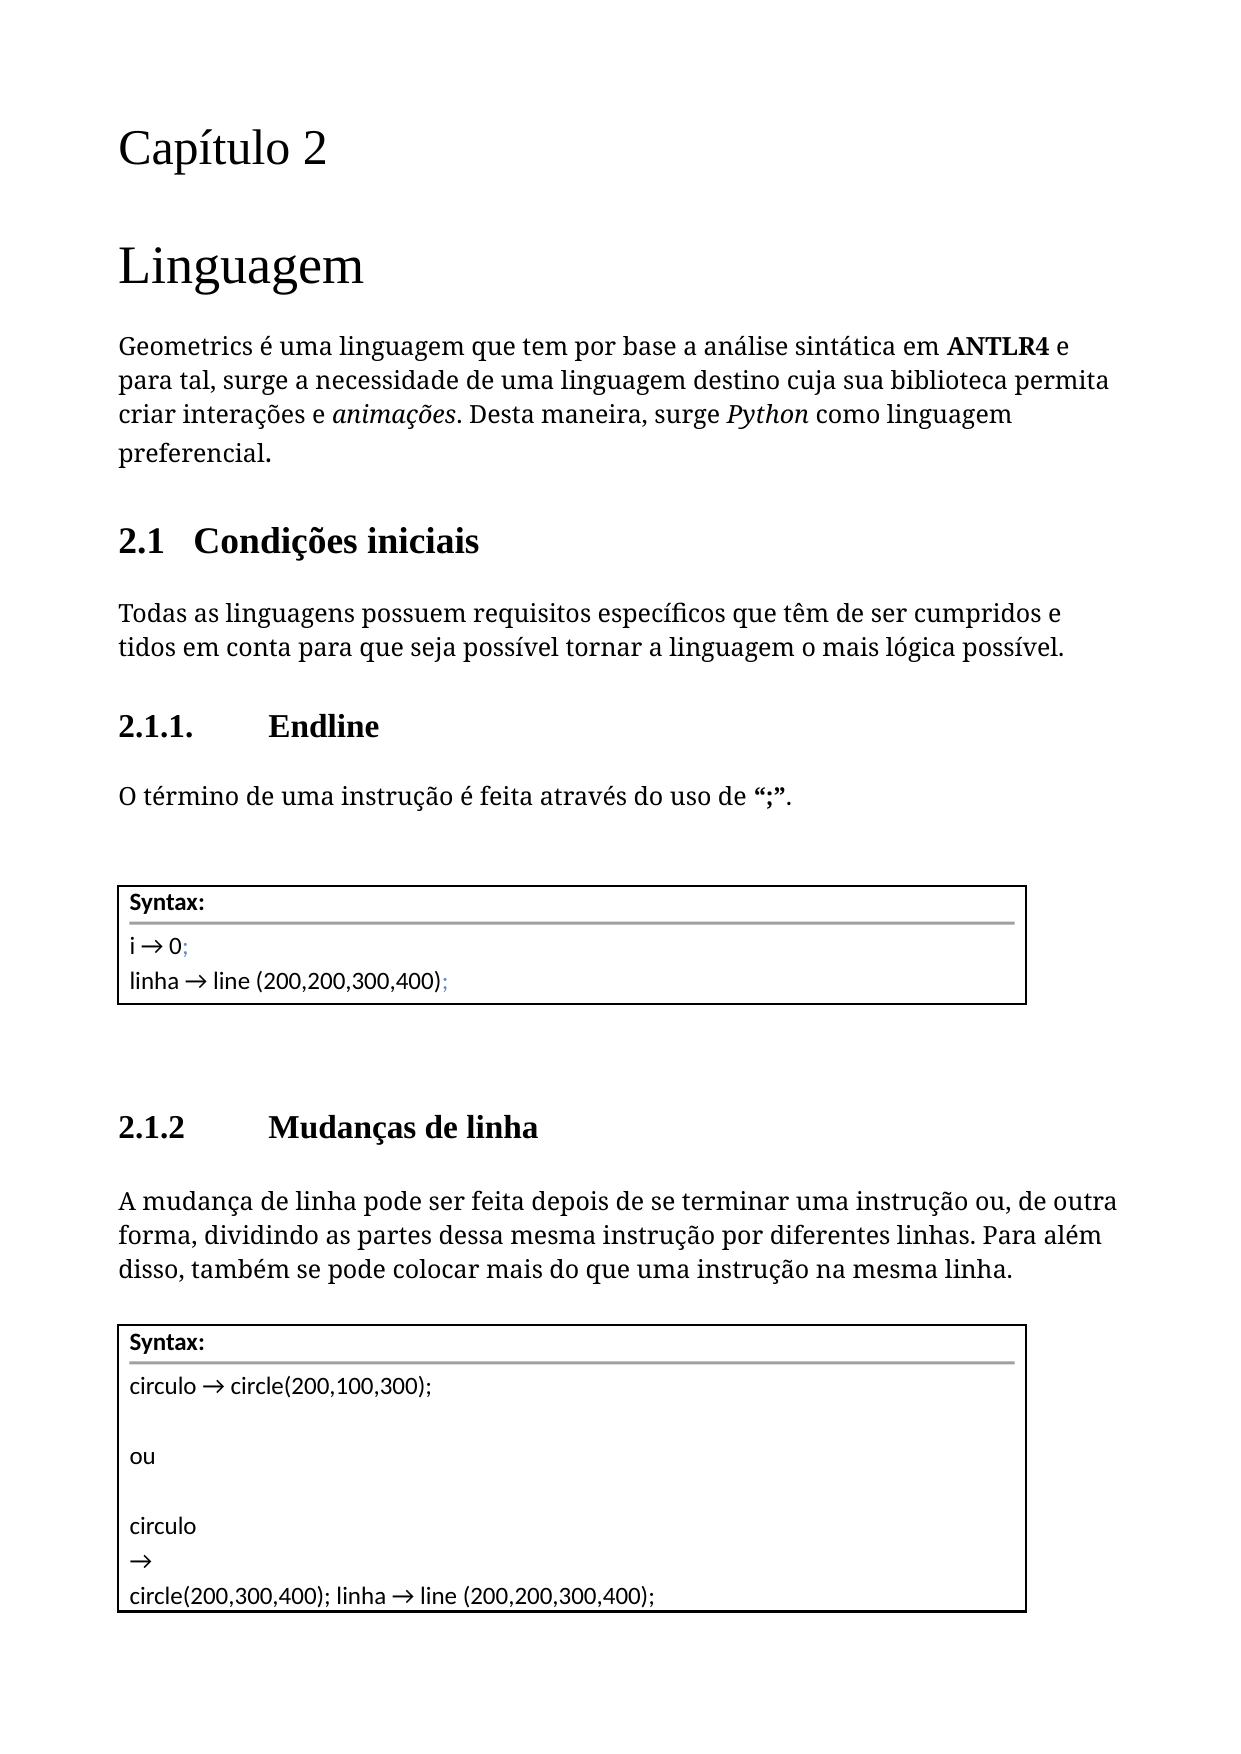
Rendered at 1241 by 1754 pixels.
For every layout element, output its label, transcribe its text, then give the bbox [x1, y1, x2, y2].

text Geometrics é uma linguagem que tem por base a análise sintática em ANTLR4 e para tal, surge a necessidade de uma linguagem destino cuja sua biblioteca permita criar interações e animações. Desta maneira, surge Python como linguagem preferencial. [118, 329, 1122, 471]
text 2.1 Condições iniciais [118, 519, 1122, 562]
text Todas as linguagens possuem requisitos específicos que têm de ser cumpridos e tidos em conta para que seja possível tornar a linguagem o mais lógica possível. [118, 595, 1122, 663]
text 2.1.2 Mudanças de linha [118, 1107, 1122, 1145]
text Capítulo 2 [118, 118, 1122, 176]
text O término de uma instrução é feita através do uso de “;”. [118, 778, 1122, 813]
text 2.1.1. Endline [118, 707, 1122, 745]
table_header Syntax: i → 0; linha → line (200,200,300,400); [119, 887, 1025, 1003]
table_header Syntax: circulo → circle(200,100,300); ou circulo → circle(200,300,400); linha → line (200,200,300,400); [119, 1326, 1025, 1610]
text A mudança de linha pode ser feita depois de se terminar uma instrução ou, de outra forma, dividindo as partes dessa mesma instrução por diferentes linhas. Para além disso, também se pode colocar mais do que uma instrução na mesma linha. [118, 1184, 1122, 1286]
text Linguagem [118, 233, 1122, 295]
